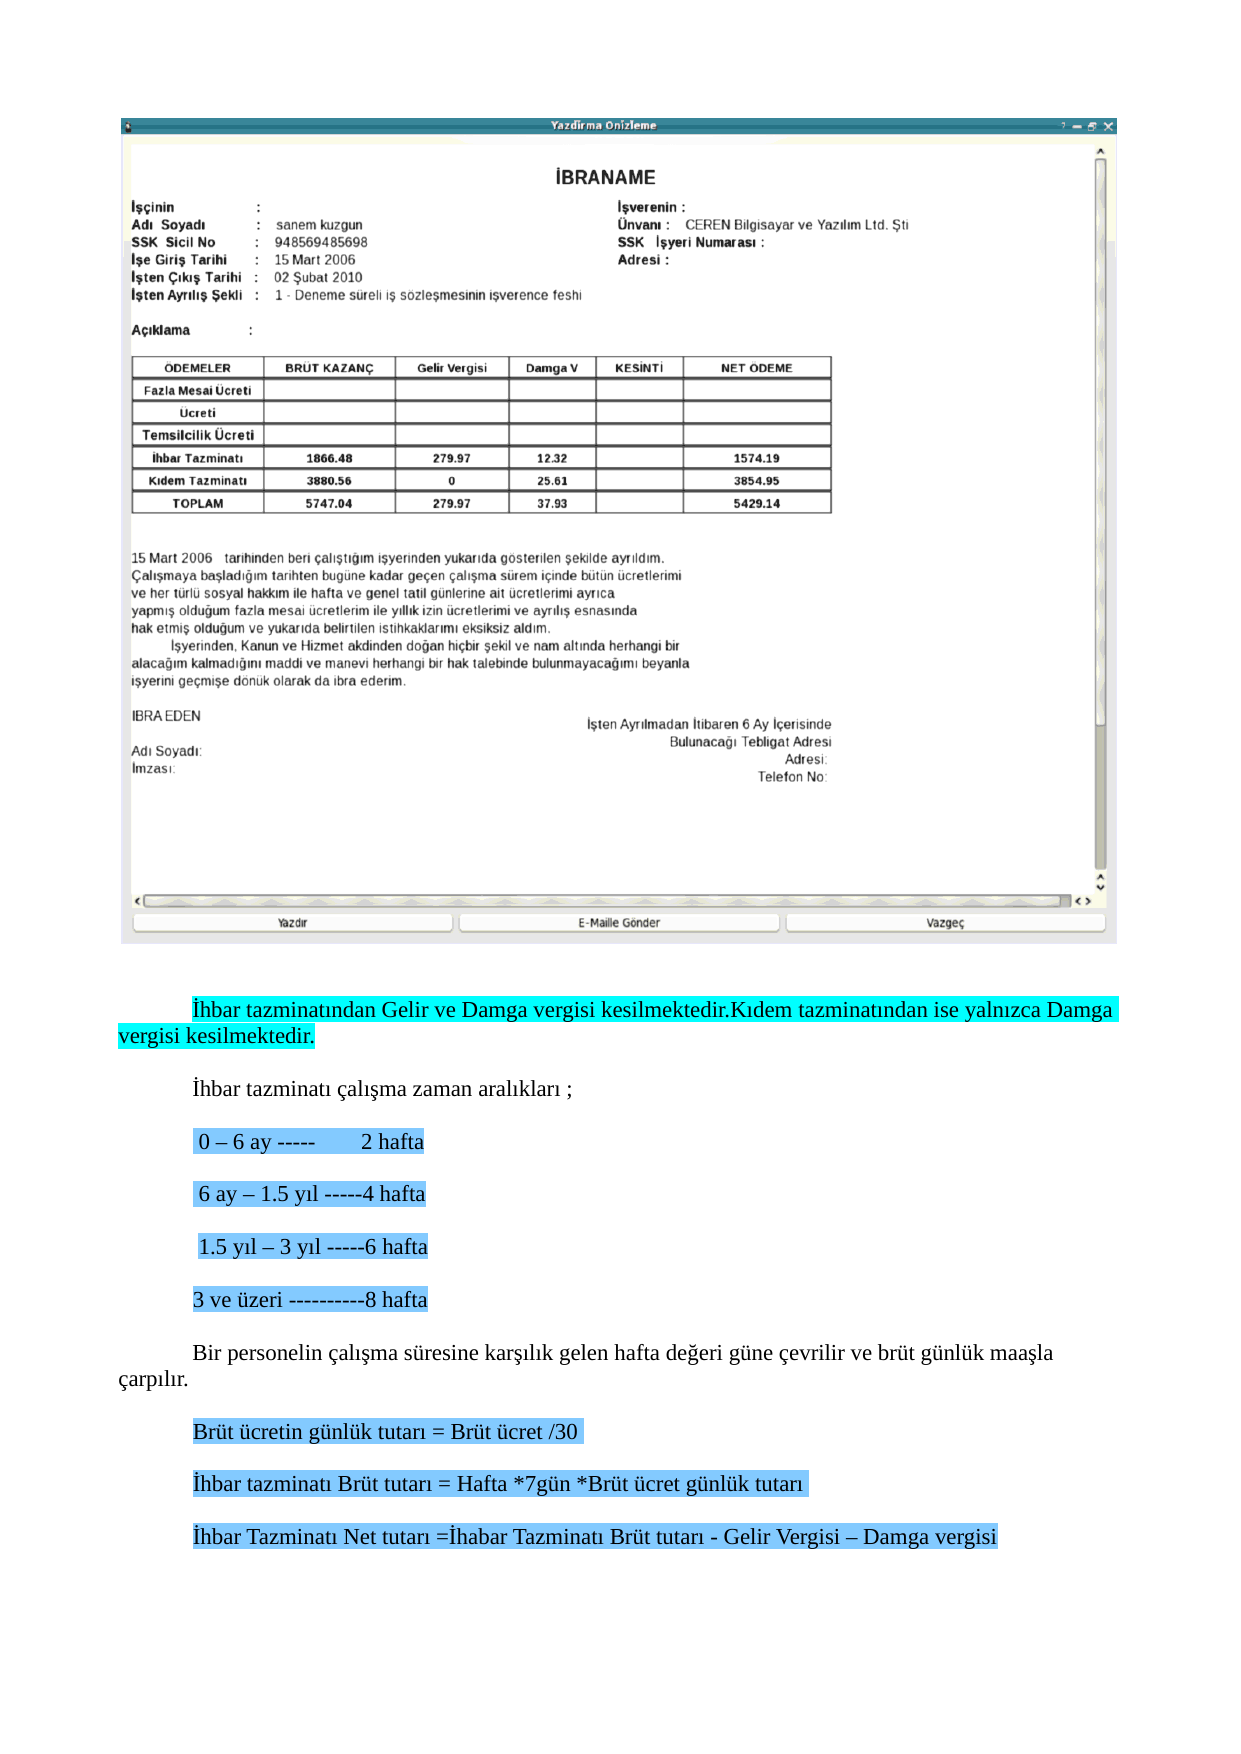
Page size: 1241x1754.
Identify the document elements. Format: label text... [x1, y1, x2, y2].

text İhbar tazminatından Gelir ve Damga vergisi kesilmektedir.Kıdem tazminatından ise yalnızca Damga vergisi kesilmektedir. [118, 996, 1122, 1049]
text İhbar Tazminatı Net tutarı =İhabar Tazminatı Brüt tutarı - Gelir Vergisi – Damga vergisi [118, 1523, 1122, 1549]
picture [121, 118, 1117, 944]
text Brüt ücretin günlük tutarı = Brüt ücret /30 [118, 1418, 1122, 1444]
text İhbar tazminatı Brüt tutarı = Hafta *7gün *Brüt ücret günlük tutarı [118, 1470, 1122, 1497]
text 3 ve üzeri ----------8 hafta [118, 1286, 1122, 1312]
text 6 ay – 1.5 yıl -----4 hafta [118, 1181, 1122, 1207]
text İhbar tazminatı çalışma zaman aralıkları ; [118, 1075, 1122, 1101]
text 0 – 6 ay ----- 2 hafta [118, 1128, 1122, 1154]
text Bir personelin çalışma süresine karşılık gelen hafta değeri güne çevrilir ve brüt günlük maaşla çarpılır. [118, 1339, 1122, 1391]
text 1.5 yıl – 3 yıl -----6 hafta [118, 1233, 1122, 1259]
